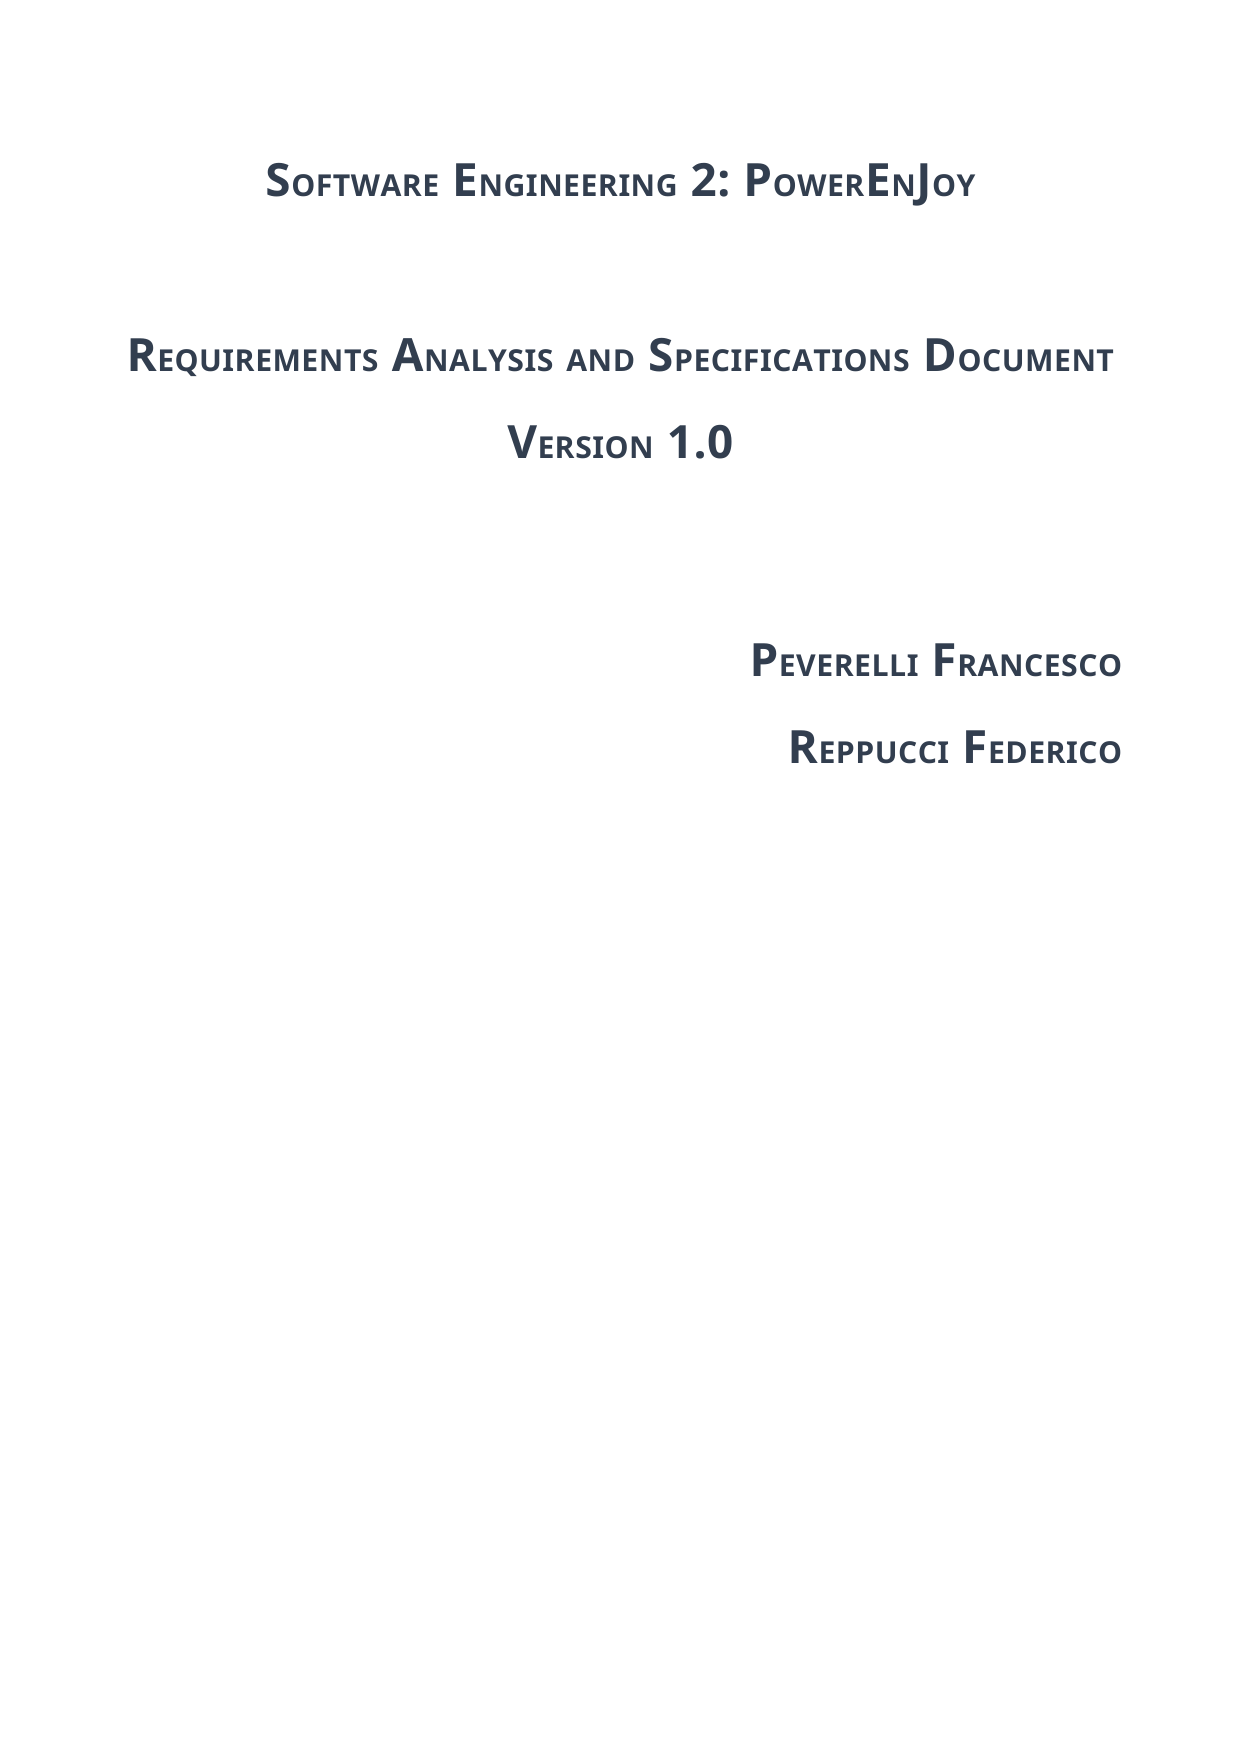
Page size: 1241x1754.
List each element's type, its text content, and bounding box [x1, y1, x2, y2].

title Reppucci Federico [118, 715, 1122, 777]
title Peverelli Francesco [118, 627, 1122, 690]
title Version 1.0 [118, 410, 1122, 472]
title Software Engineering 2: PowerEnJoy [118, 148, 1122, 210]
title Requirements Analysis and Specifications Document [118, 322, 1122, 385]
